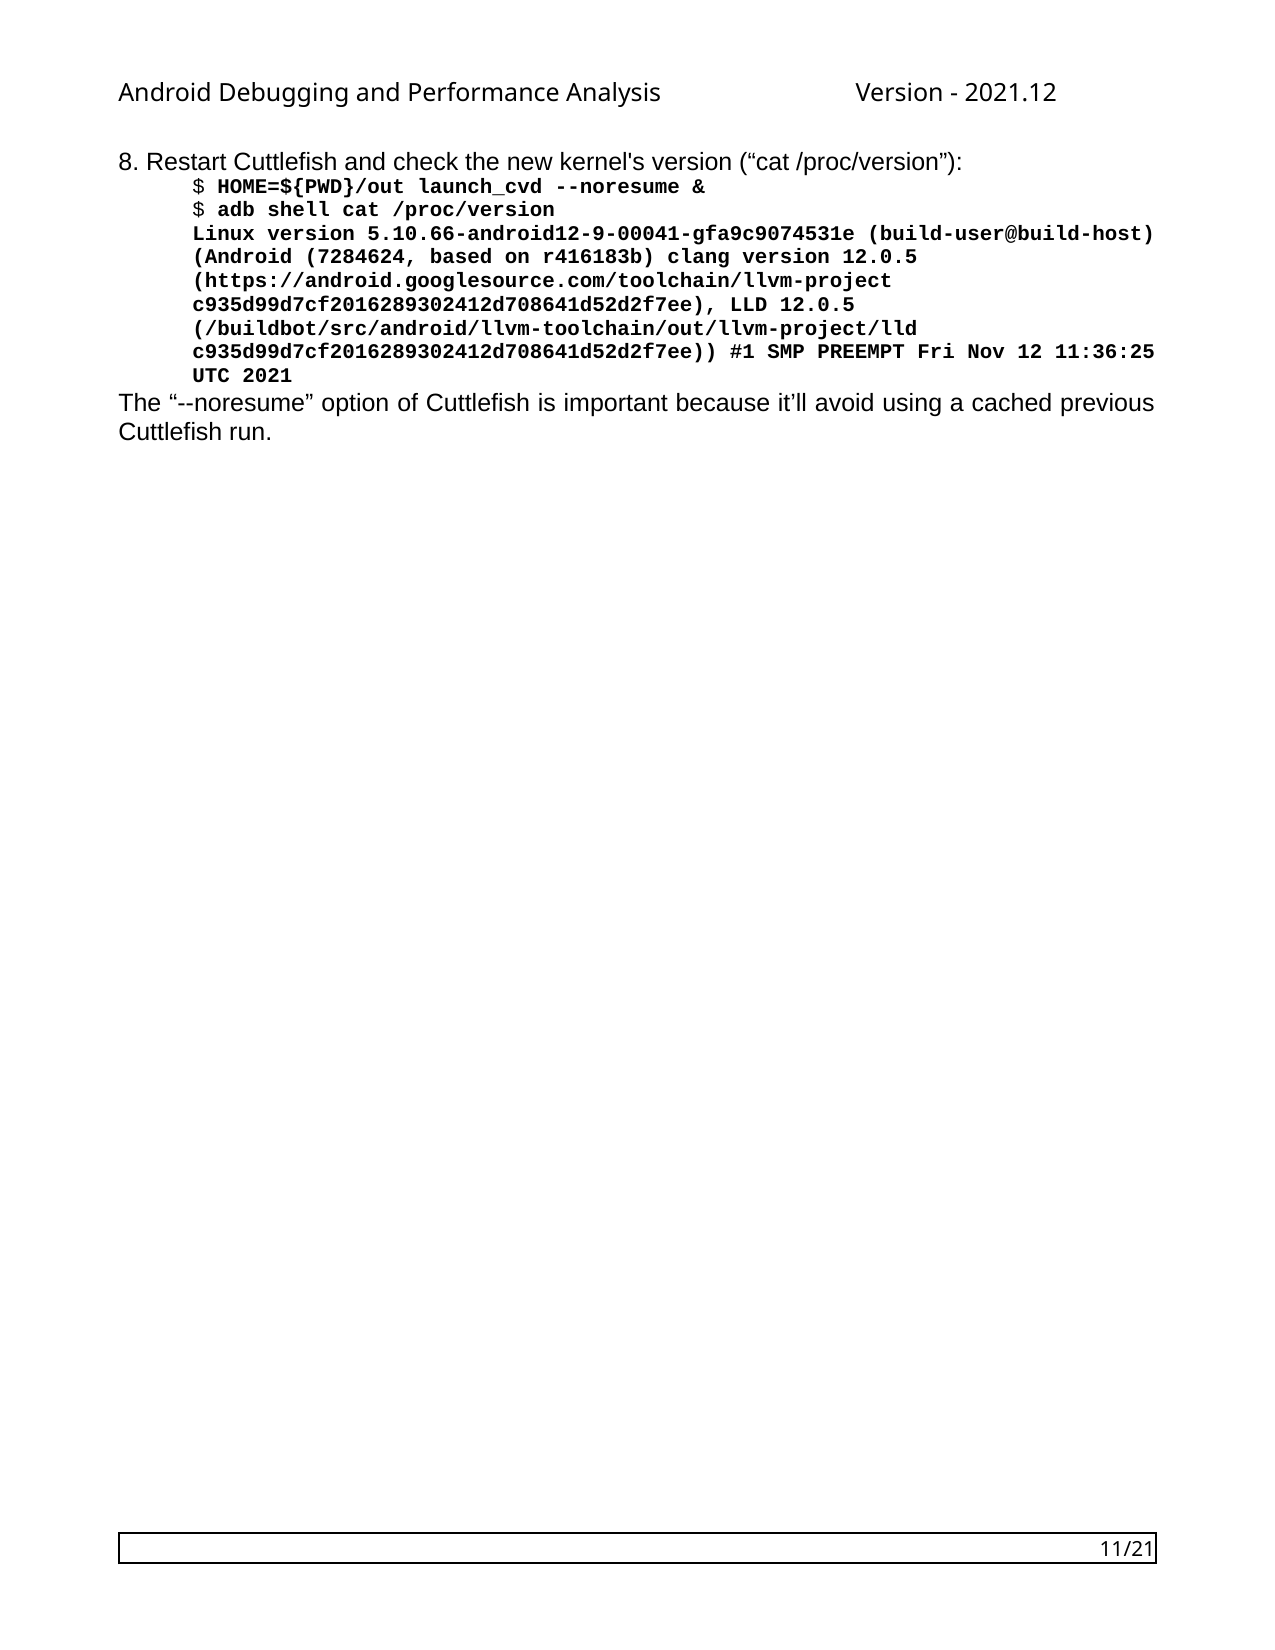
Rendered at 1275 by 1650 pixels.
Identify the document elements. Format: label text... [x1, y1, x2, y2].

text The “--noresume” option of Cuttlefish is important because it’ll avoid using a cached previous Cuttlefish run. [118, 388, 1157, 446]
text Linux version 5.10.66-android12-9-00041-gfa9c9074531e (build-user@build-host) (Android (7284624, based on r416183b) clang version 12.0.5 (https://android.googlesource.com/toolchain/llvm-project c935d99d7cf2016289302412d708641d52d2f7ee), LLD 12.0.5 (/buildbot/src/android/llvm-toolchain/out/llvm-project/lld c935d99d7cf2016289302412d708641d52d2f7ee)) #1 SMP PREEMPT Fri Nov 12 11:36:25 UTC 2021 [192, 223, 1157, 388]
text $ HOME=${PWD}/out launch_cvd --noresume & [192, 176, 1157, 199]
text 8. Restart Cuttlefish and check the new kernel's version (“cat /proc/version”): [118, 147, 1157, 176]
text $ adb shell cat /proc/version [192, 199, 1157, 223]
